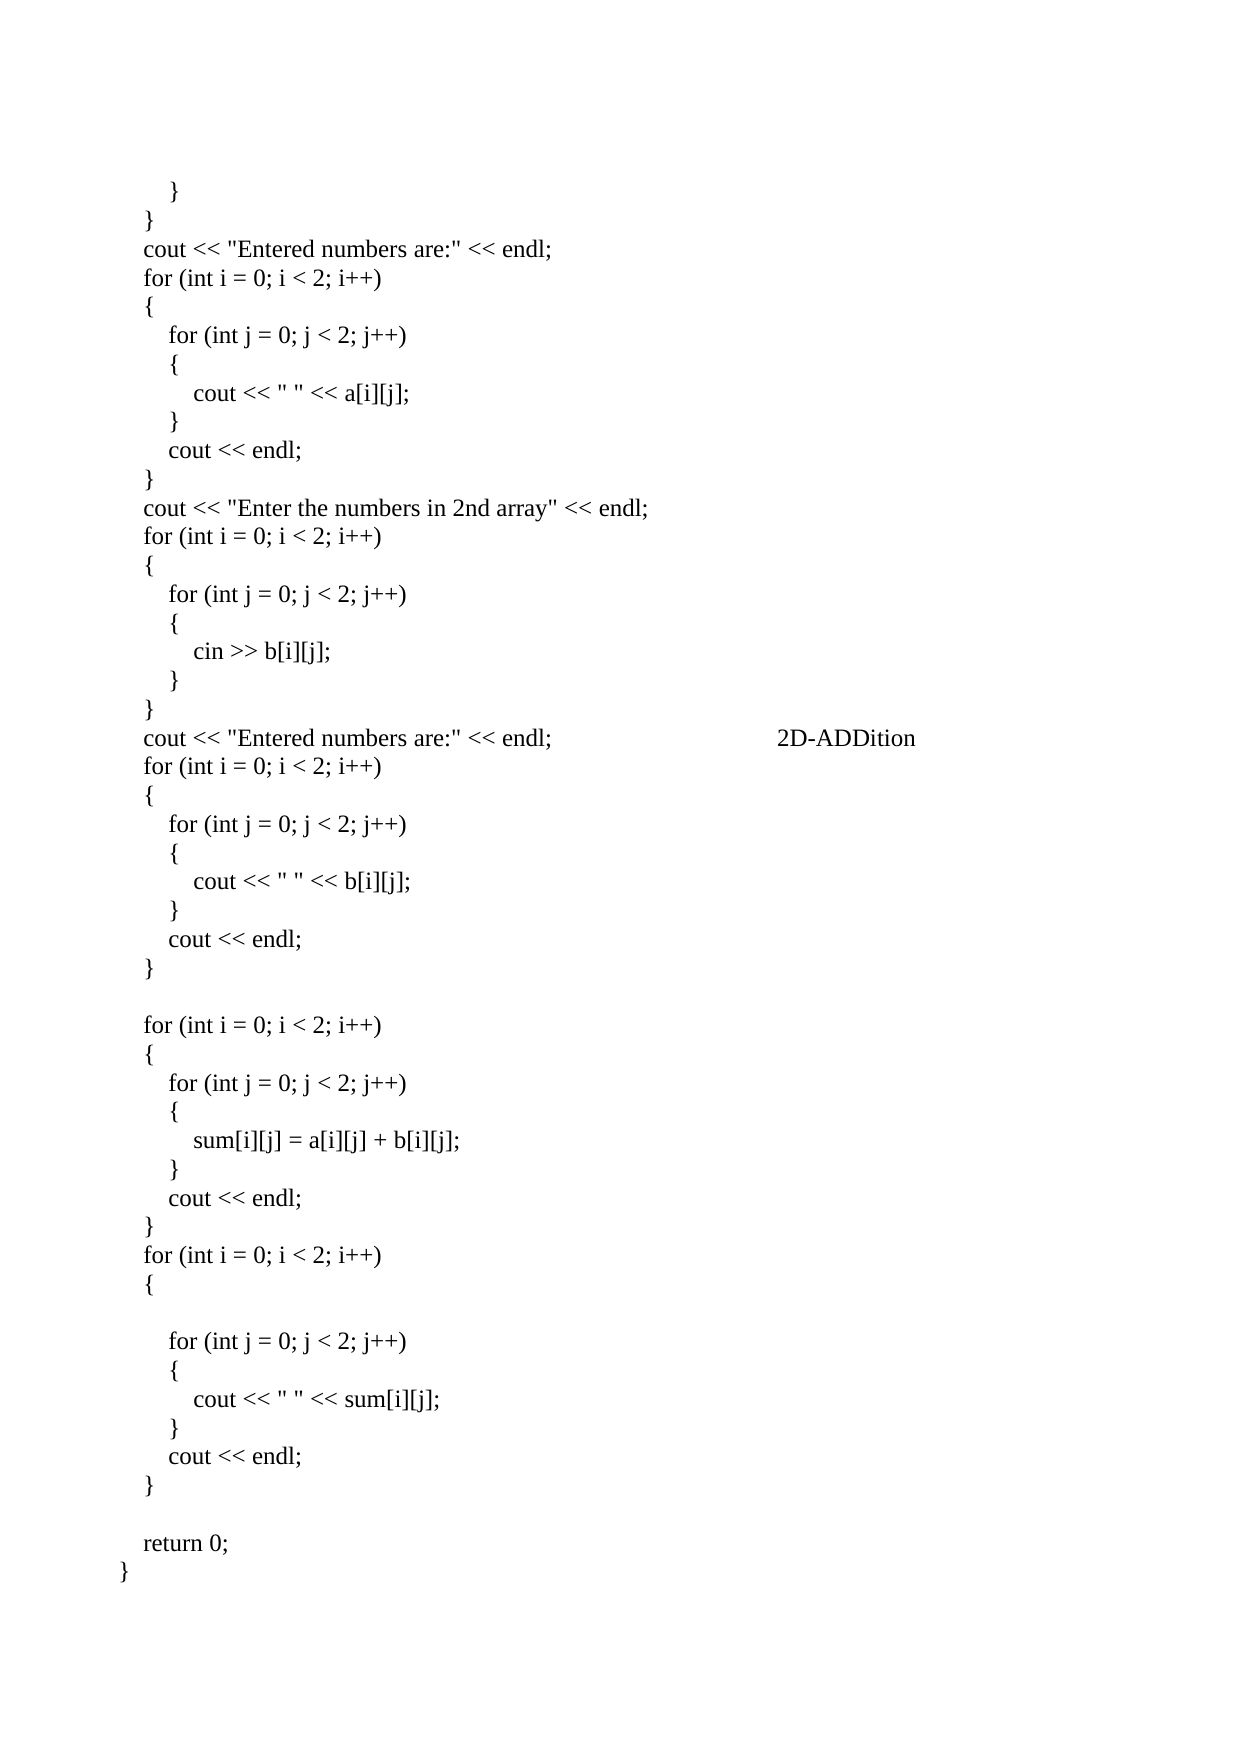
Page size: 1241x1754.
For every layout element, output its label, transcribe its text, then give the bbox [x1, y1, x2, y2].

text for (int i = 0; i < 2; i++) [118, 751, 1122, 780]
text cout << "Entered numbers are:" << endl; 2D-ADDition [118, 723, 1122, 751]
text for (int j = 0; j < 2; j++) [118, 579, 1122, 608]
text { [118, 780, 1122, 809]
text cout << " " << b[i][j]; [118, 866, 1122, 895]
text } [118, 1556, 1122, 1585]
text } [118, 406, 1122, 435]
text for (int j = 0; j < 2; j++) [118, 1068, 1122, 1096]
text for (int i = 0; i < 2; i++) [118, 1010, 1122, 1039]
text } [118, 895, 1122, 924]
text { [118, 349, 1122, 378]
text cout << "Enter the numbers in 2nd array" << endl; [118, 493, 1122, 521]
text cout << endl; [118, 924, 1122, 953]
text { [118, 838, 1122, 866]
text { [118, 1269, 1122, 1298]
text { [118, 608, 1122, 636]
text { [118, 1039, 1122, 1068]
text } [118, 1154, 1122, 1183]
text { [118, 550, 1122, 579]
text cout << endl; [118, 435, 1122, 464]
text cout << "Entered numbers are:" << endl; [118, 234, 1122, 263]
text } [118, 205, 1122, 234]
text } [118, 464, 1122, 493]
text return 0; [118, 1528, 1122, 1556]
text { [118, 1096, 1122, 1125]
text for (int j = 0; j < 2; j++) [118, 1326, 1122, 1355]
text } [118, 665, 1122, 694]
text cout << endl; [118, 1183, 1122, 1211]
text for (int j = 0; j < 2; j++) [118, 809, 1122, 838]
text for (int j = 0; j < 2; j++) [118, 320, 1122, 349]
text { [118, 1355, 1122, 1384]
text { [118, 291, 1122, 320]
text } [118, 1470, 1122, 1499]
text for (int i = 0; i < 2; i++) [118, 263, 1122, 291]
text cout << endl; [118, 1441, 1122, 1470]
text for (int i = 0; i < 2; i++) [118, 521, 1122, 550]
text } [118, 953, 1122, 981]
text cin >> b[i][j]; [118, 636, 1122, 665]
text cout << " " << sum[i][j]; [118, 1384, 1122, 1413]
text sum[i][j] = a[i][j] + b[i][j]; [118, 1125, 1122, 1154]
text cout << " " << a[i][j]; [118, 378, 1122, 406]
text for (int i = 0; i < 2; i++) [118, 1240, 1122, 1269]
text } [118, 694, 1122, 723]
text } [118, 1211, 1122, 1240]
text } [118, 1413, 1122, 1441]
text } [118, 176, 1122, 205]
